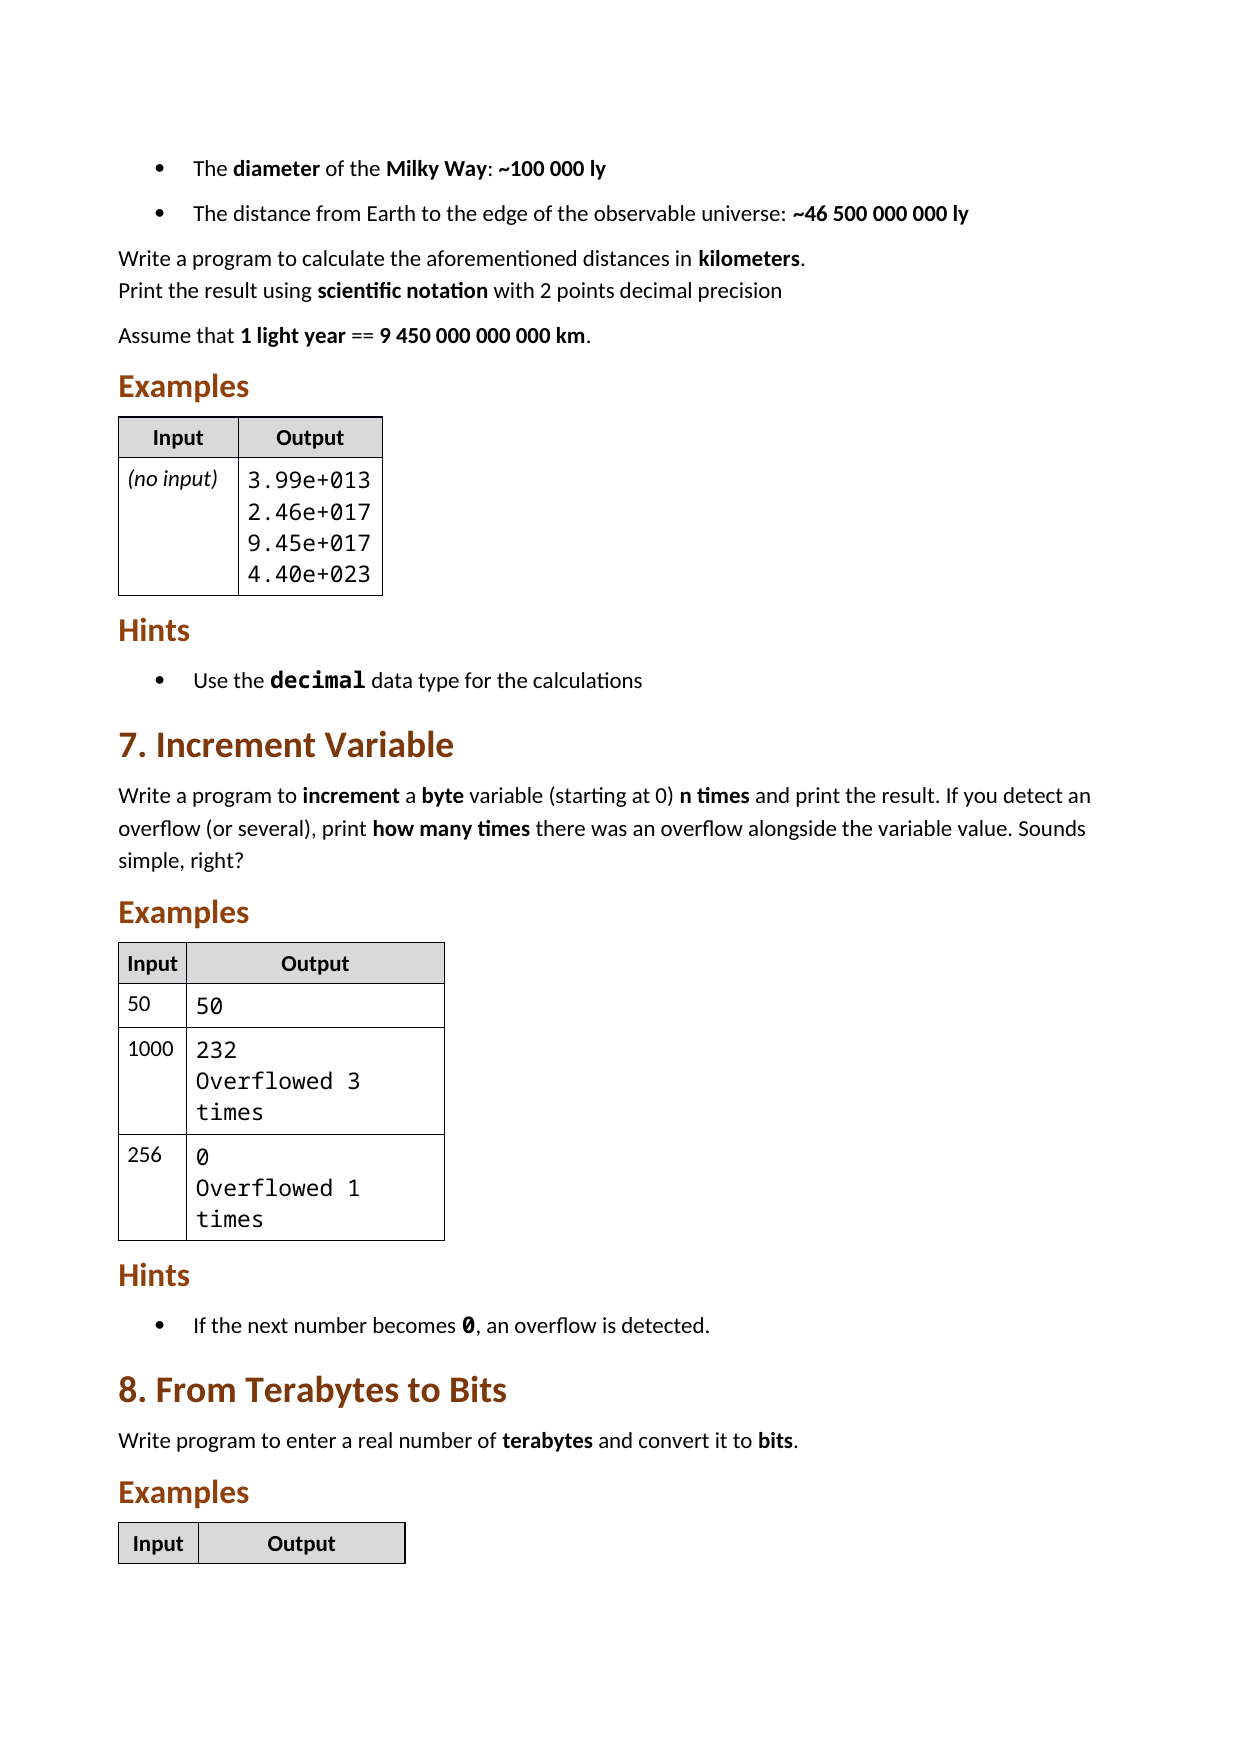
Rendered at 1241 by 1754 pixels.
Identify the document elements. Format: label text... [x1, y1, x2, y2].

text Write a program to increment a byte variable (starting at 0) n times and print the result. If you detect an overflow (or several), print how many times there was an overflow alongside the variable value. Sounds simple, right? [118, 782, 1122, 874]
subtitle Examples [118, 365, 1122, 406]
subtitle From Terabytes to Bits [118, 1366, 1122, 1411]
list Use the decimal data type for the calculations [156, 664, 1122, 695]
table_header Input [119, 1523, 198, 1563]
table_cell 50 [119, 984, 186, 1027]
list The distance from Earth to the edge of the observable universe: ~46 500 000 000 ly [156, 199, 1122, 227]
table_header Output [187, 943, 444, 983]
subtitle Hints [118, 1254, 1122, 1294]
subtitle Increment Variable [118, 721, 1122, 766]
list If the next number becomes 0, an overflow is detected. [156, 1309, 1122, 1340]
subtitle Examples [118, 1471, 1122, 1512]
table_cell 1000 [119, 1028, 186, 1133]
table_header Output [199, 1523, 404, 1563]
text Write program to enter a real number of terabytes and convert it to bits. [118, 1427, 1122, 1454]
table_cell (no input) [119, 458, 238, 595]
table_header Output [239, 418, 382, 457]
list Write a program to calculate the aforementioned distances in kilometers. Print the result using scientific notation with 2 points decimal precision [118, 244, 1122, 304]
table_cell 232 Overflowed 3 times [187, 1028, 444, 1133]
subtitle Examples [118, 891, 1122, 931]
table_cell 256 [119, 1135, 186, 1240]
table_header Input [119, 418, 238, 457]
table_cell 50 [187, 984, 444, 1027]
subtitle Hints [118, 609, 1122, 649]
text Assume that 1 light year == 9 450 000 000 000 km. [118, 321, 1122, 349]
table_cell 3.99e+013 2.46e+017 9.45e+017 4.40e+023 [239, 458, 382, 595]
list The diameter of the Milky Way: ~100 000 ly [156, 154, 1122, 182]
table_header Input [119, 943, 186, 983]
table_cell 0 Overflowed 1 times [187, 1135, 444, 1240]
